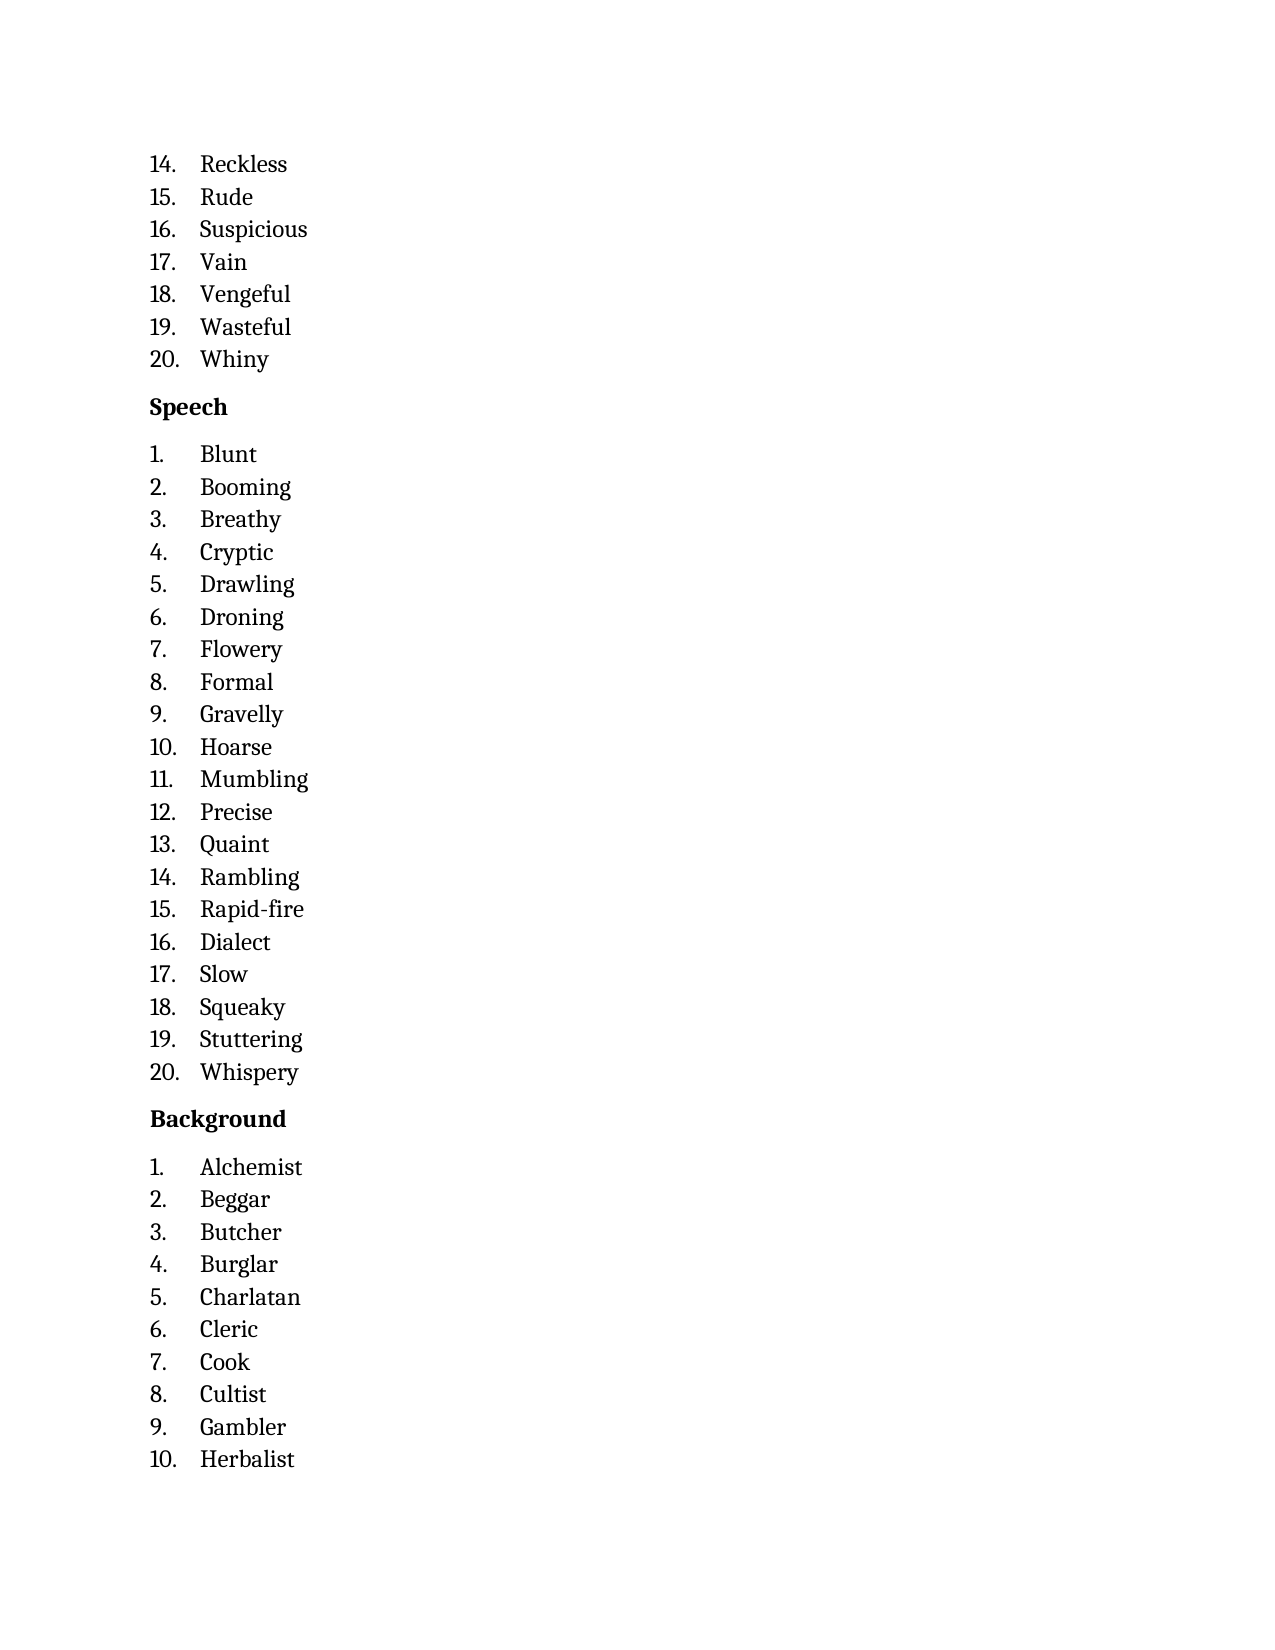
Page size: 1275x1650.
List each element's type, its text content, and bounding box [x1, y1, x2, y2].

text Speech [150, 392, 1125, 421]
list Alchemist [150, 1152, 1125, 1181]
list Cook [150, 1347, 1125, 1376]
list Slow [150, 960, 1125, 989]
list Flowery [150, 635, 1125, 664]
list Cleric [150, 1315, 1125, 1344]
list Breathy [150, 505, 1125, 534]
list Burglar [150, 1250, 1125, 1279]
list Whispery [150, 1057, 1125, 1086]
list Beggar [150, 1185, 1125, 1214]
list Mumbling [150, 765, 1125, 794]
list Rambling [150, 862, 1125, 891]
text Background [150, 1105, 1125, 1134]
list Rapid-fire [150, 895, 1125, 924]
list Quaint [150, 830, 1125, 859]
list Suspicious [150, 215, 1125, 244]
list Hoarse [150, 732, 1125, 761]
list Rude [150, 182, 1125, 211]
list Droning [150, 602, 1125, 631]
list Stuttering [150, 1025, 1125, 1054]
list Wasteful [150, 312, 1125, 341]
list Whiny [150, 345, 1125, 374]
list Blunt [150, 440, 1125, 469]
list Drawling [150, 570, 1125, 599]
list Reckless [150, 150, 1125, 179]
list Butcher [150, 1217, 1125, 1246]
list Cryptic [150, 537, 1125, 566]
list Dialect [150, 927, 1125, 956]
list Precise [150, 797, 1125, 826]
list Formal [150, 667, 1125, 696]
list Charlatan [150, 1282, 1125, 1311]
list Cultist [150, 1380, 1125, 1409]
list Booming [150, 472, 1125, 501]
list Gambler [150, 1412, 1125, 1441]
list Vengeful [150, 280, 1125, 309]
list Squeaky [150, 992, 1125, 1021]
list Vain [150, 247, 1125, 276]
list Gravelly [150, 700, 1125, 729]
list Herbalist [150, 1445, 1125, 1474]
